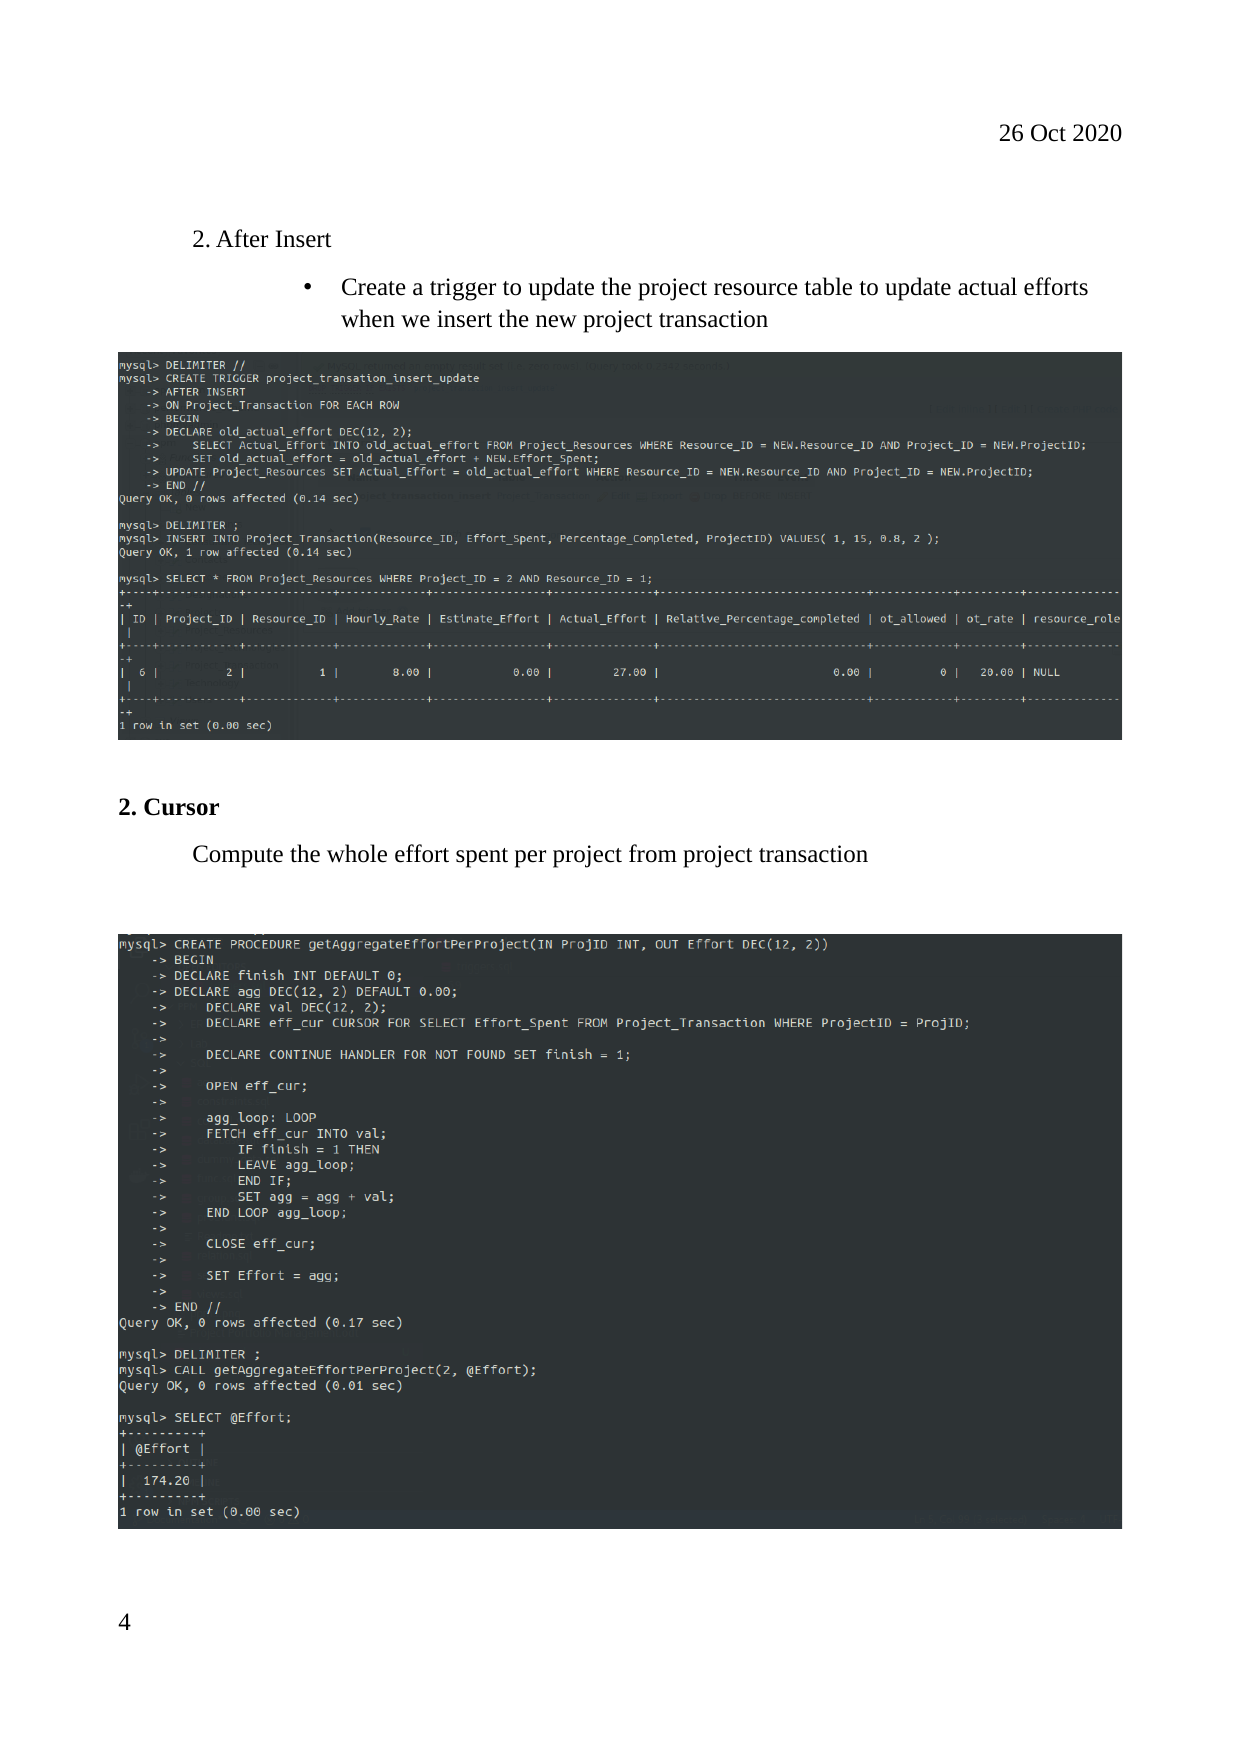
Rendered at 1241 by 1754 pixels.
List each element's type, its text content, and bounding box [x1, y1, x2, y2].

picture [118, 934, 1123, 1529]
text 2. Cursor [118, 792, 1122, 820]
text 2. After Insert [118, 224, 1122, 253]
list Create a trigger to update the project resource table to update actual efforts when we insert the new project transaction [303, 272, 1122, 333]
text Compute the whole effort spent per project from project transaction [118, 839, 1122, 868]
picture [118, 352, 1123, 740]
